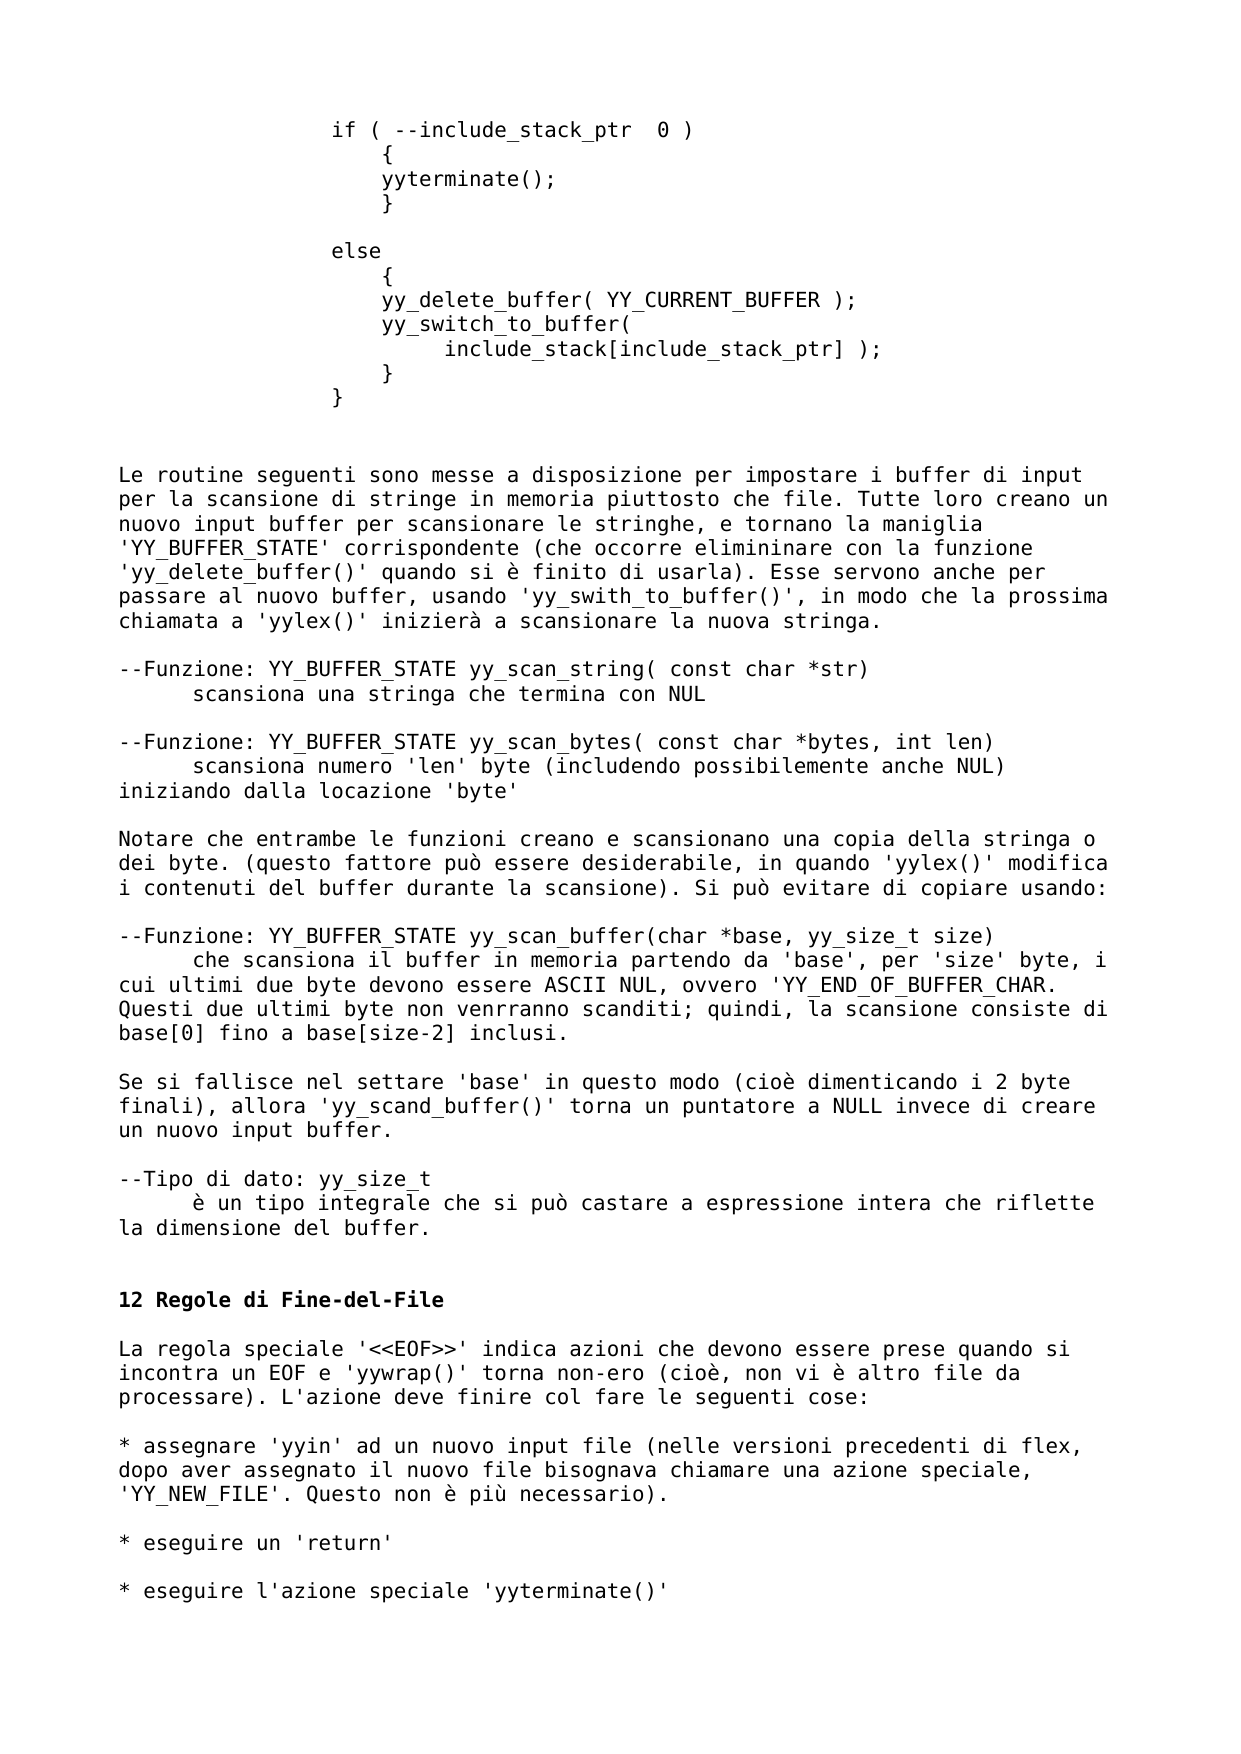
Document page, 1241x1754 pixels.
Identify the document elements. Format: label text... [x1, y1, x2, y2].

text { [118, 264, 1122, 288]
text scansiona numero 'len' byte (includendo possibilemente anche NUL) iniziando dalla locazione 'byte' [118, 754, 1122, 803]
text --Tipo di dato: yy_size_t [118, 1167, 1122, 1191]
text yy_delete_buffer( YY_CURRENT_BUFFER ); [118, 288, 1122, 312]
text scansiona una stringa che termina con NUL [118, 682, 1122, 706]
text } [118, 361, 1122, 385]
text } [118, 191, 1122, 215]
text yyterminate(); [118, 167, 1122, 191]
text 12 Regole di Fine-del-File [118, 1288, 1122, 1313]
text else [118, 239, 1122, 264]
text --Funzione: YY_BUFFER_STATE yy_scan_buffer(char *base, yy_size_t size) [118, 924, 1122, 948]
text * eseguire un 'return' [118, 1531, 1122, 1555]
text if ( --include_stack_ptr 0 ) [118, 118, 1122, 142]
text --Funzione: YY_BUFFER_STATE yy_scan_string( const char *str) [118, 657, 1122, 682]
text include_stack[include_stack_ptr] ); [118, 337, 1122, 361]
text { [118, 142, 1122, 167]
text * eseguire l'azione speciale 'yyterminate()' [118, 1579, 1122, 1604]
text Le routine seguenti sono messe a disposizione per impostare i buffer di input per la scansione di stringe in memoria piuttosto che file. Tutte loro creano un nuovo input buffer per scansionare le stringhe, e tornano la maniglia 'YY_BUFFER_STATE' corrispondente (che occorre elimininare con la funzione 'yy_delete_buffer()' quando si è finito di usarla). Esse servono anche per passare al nuovo buffer, usando 'yy_swith_to_buffer()', in modo che la prossima chiamata a 'yylex()' inizierà a scansionare la nuova stringa. [118, 463, 1122, 633]
text --Funzione: YY_BUFFER_STATE yy_scan_bytes( const char *bytes, int len) [118, 730, 1122, 754]
text La regola speciale '<<EOF>>' indica azioni che devono essere prese quando si incontra un EOF e 'yywrap()' torna non-ero (cioè, non vi è altro file da processare). L'azione deve finire col fare le seguenti cose: [118, 1337, 1122, 1410]
text Notare che entrambe le funzioni creano e scansionano una copia della stringa o dei byte. (questo fattore può essere desiderabile, in quando 'yylex()' modifica i contenuti del buffer durante la scansione). Si può evitare di copiare usando: [118, 827, 1122, 900]
text * assegnare 'yyin' ad un nuovo input file (nelle versioni precedenti di flex, dopo aver assegnato il nuovo file bisognava chiamare una azione speciale, 'YY_NEW_FILE'. Questo non è più necessario). [118, 1434, 1122, 1507]
text yy_switch_to_buffer( [118, 312, 1122, 337]
text } [118, 385, 1122, 409]
text è un tipo integrale che si può castare a espressione intera che riflette la dimensione del buffer. [118, 1191, 1122, 1240]
text che scansiona il buffer in memoria partendo da 'base', per 'size' byte, i cui ultimi due byte devono essere ASCII NUL, ovvero 'YY_END_OF_BUFFER_CHAR. Questi due ultimi byte non venrranno scanditi; quindi, la scansione consiste di base[0] fino a base[size-2] inclusi. [118, 948, 1122, 1046]
text Se si fallisce nel settare 'base' in questo modo (cioè dimenticando i 2 byte finali), allora 'yy_scand_buffer()' torna un puntatore a NULL invece di creare un nuovo input buffer. [118, 1070, 1122, 1143]
